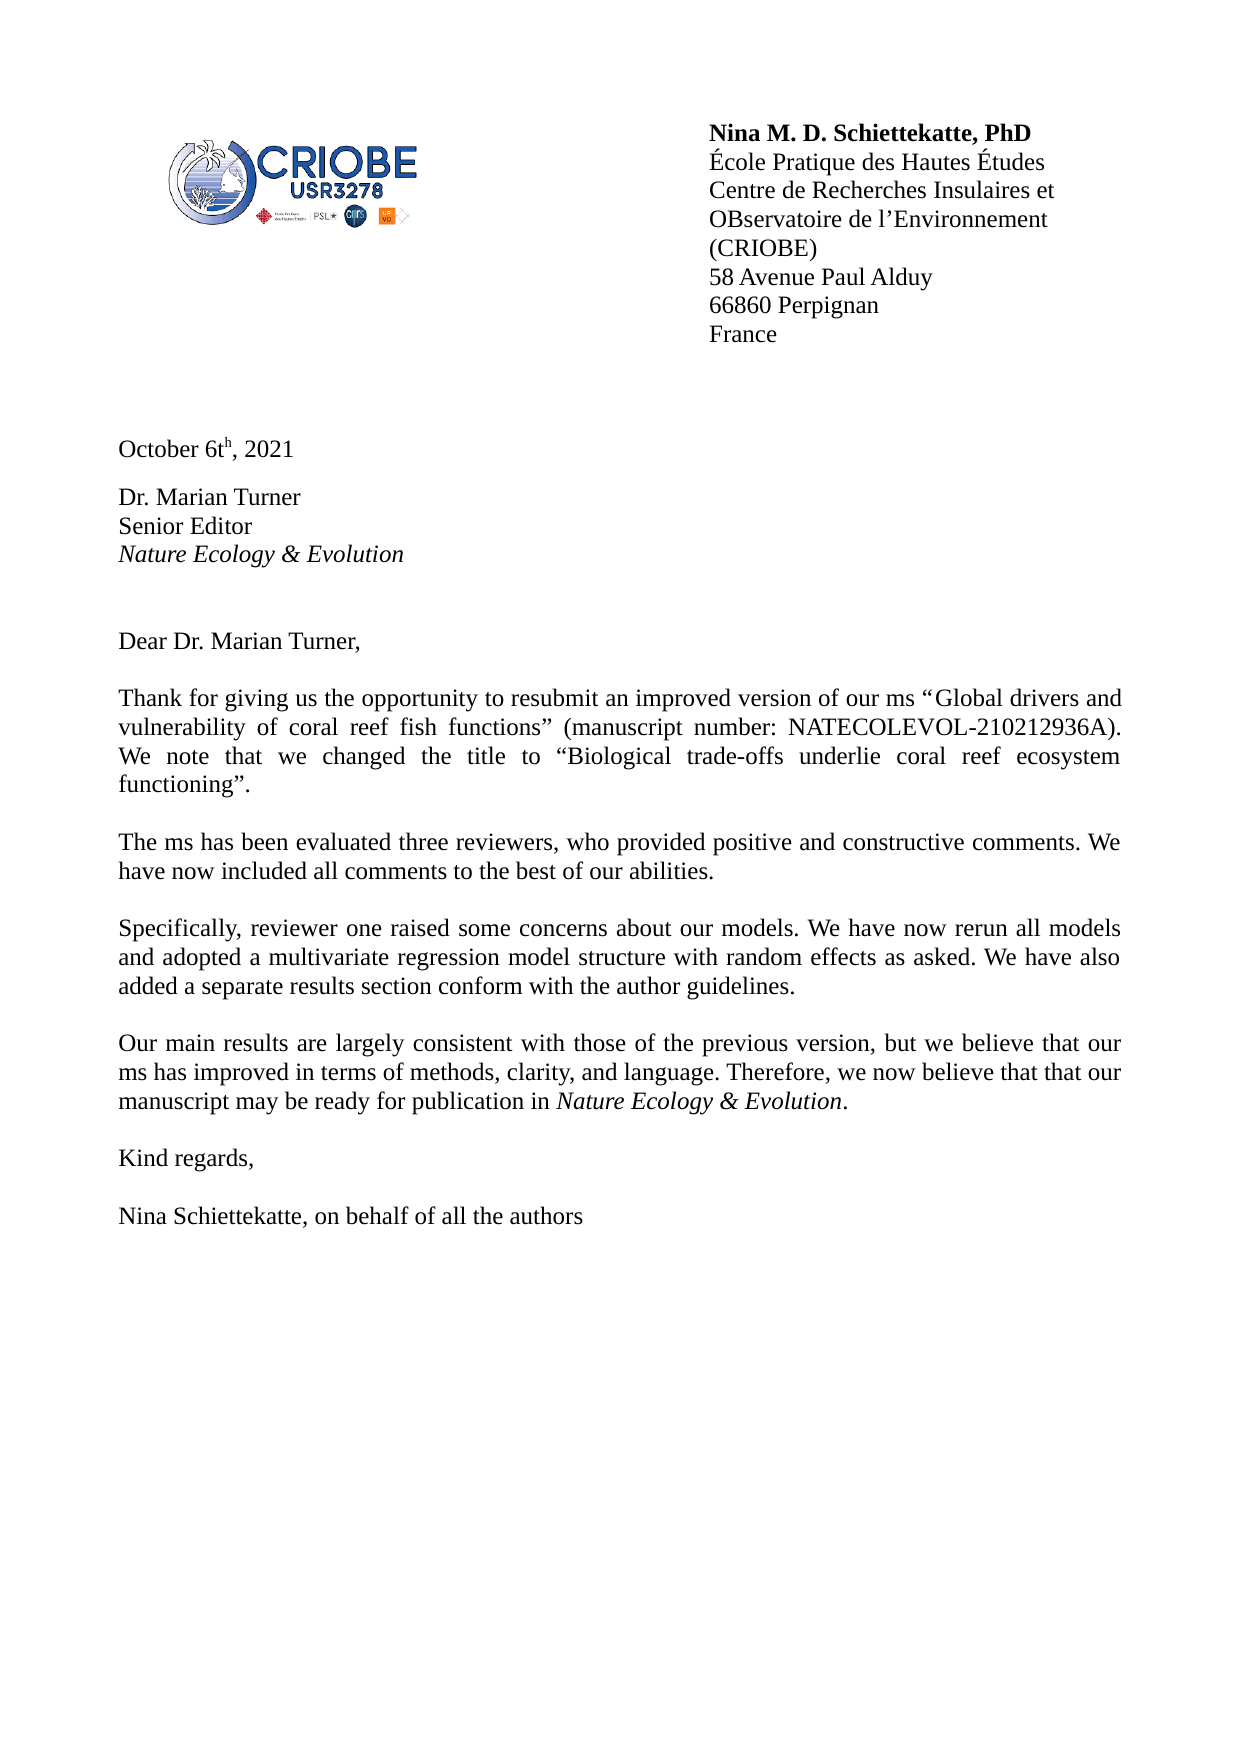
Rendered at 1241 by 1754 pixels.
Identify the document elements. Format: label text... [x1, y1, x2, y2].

text The ms has been evaluated three reviewers, who provided positive and constructive comments. We have now included all comments to the best of our abilities. [118, 827, 1122, 884]
text Dr. Marian Turner Senior Editor [118, 482, 1122, 539]
text 58 Avenue Paul Alduy [709, 262, 1122, 291]
picture [167, 130, 424, 234]
text 66860 Perpignan [709, 291, 1122, 319]
text Our main results are largely consistent with those of the previous version, but we believe that our ms has improved in terms of methods, clarity, and language. Therefore, we now believe that that our manuscript may be ready for publication in Nature Ecology & Evolution. [118, 1028, 1122, 1114]
text Nature Ecology & Evolution [118, 539, 1122, 568]
text Specifically, reviewer one raised some concerns about our models. We have now rerun all models and adopted a multivariate regression model structure with random effects as asked. We have also added a separate results section conform with the author guidelines. [118, 913, 1122, 999]
text Thank for giving us the opportunity to resubmit an improved version of our ms “Global drivers and vulnerability of coral reef fish functions” (manuscript number: NATECOLEVOL-210212936A). We note that we changed the title to “Biological trade-offs underlie coral reef ecosystem functioning”. [118, 683, 1122, 798]
text France [709, 319, 1122, 348]
text Nina Schiettekatte, on behalf of all the authors [118, 1201, 1122, 1229]
text École Pratique des Hautes Études [709, 147, 1122, 176]
text Dear Dr. Marian Turner, [118, 626, 1122, 654]
text October 6th, 2021 [118, 434, 1122, 463]
text Nina M. D. Schiettekatte, PhD [709, 118, 1122, 147]
text Kind regards, [118, 1143, 1122, 1172]
text Centre de Recherches Insulaires et OBservatoire de l’Environnement (CRIOBE) [709, 176, 1122, 262]
